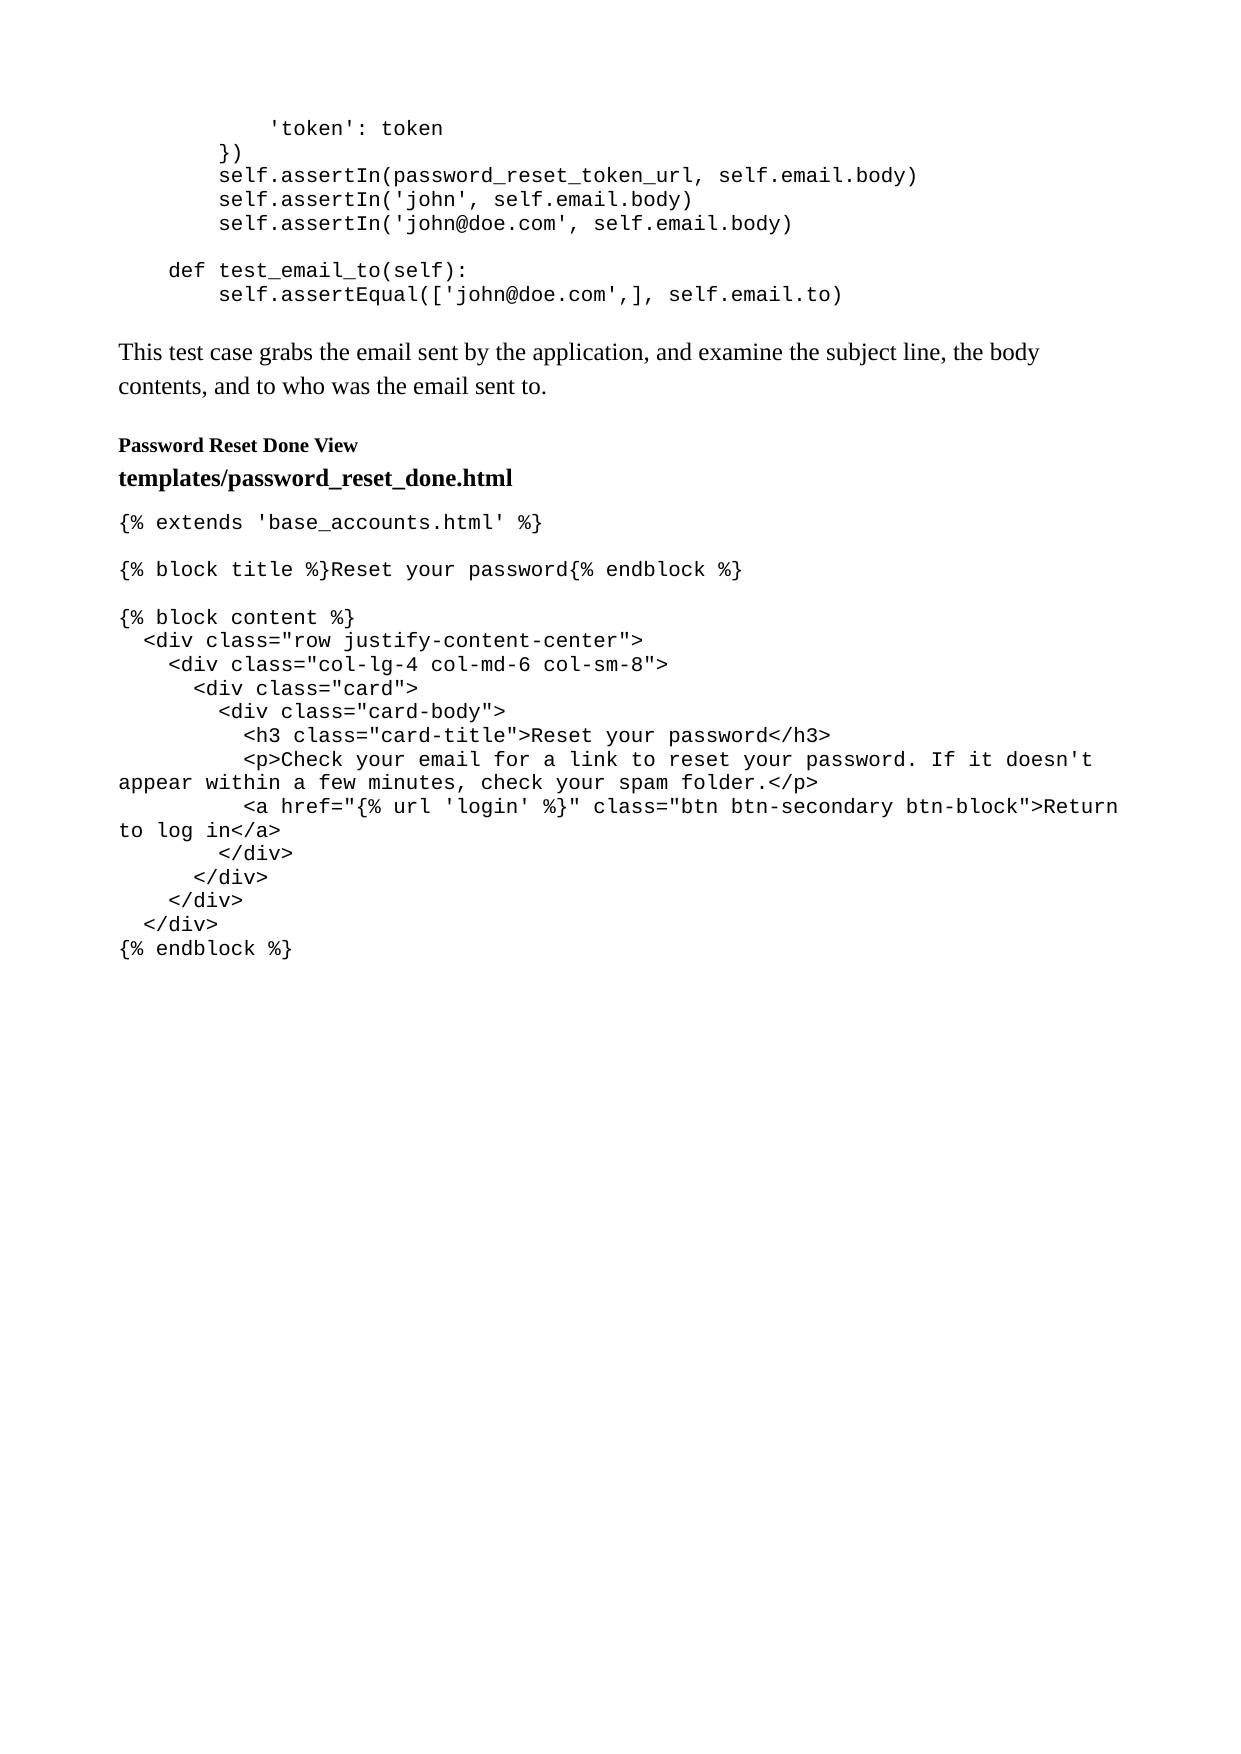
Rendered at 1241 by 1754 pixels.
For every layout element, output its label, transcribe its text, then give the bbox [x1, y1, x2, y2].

text }) [118, 142, 1122, 165]
text <div class="card-body"> [118, 701, 1122, 725]
text <p>Check your email for a link to reset your password. If it doesn't appear within a few minutes, check your spam folder.</p> [118, 749, 1122, 796]
text </div> [118, 914, 1122, 938]
text <h3 class="card-title">Reset your password</h3> [118, 725, 1122, 749]
text self.assertIn('john', self.email.body) [118, 189, 1122, 213]
text </div> [118, 867, 1122, 891]
text <div class="row justify-content-center"> [118, 630, 1122, 654]
text </div> [118, 891, 1122, 914]
text 'token': token [118, 118, 1122, 142]
text templates/password_reset_done.html [118, 463, 1122, 492]
text {% block content %} [118, 607, 1122, 630]
text self.assertIn('john@doe.com', self.email.body) [118, 213, 1122, 236]
text {% extends 'base_accounts.html' %} [118, 512, 1122, 536]
text </div> [118, 843, 1122, 867]
text self.assertEqual(['john@doe.com',], self.email.to) [118, 284, 1122, 307]
text self.assertIn(password_reset_token_url, self.email.body) [118, 165, 1122, 189]
text def test_email_to(self): [118, 260, 1122, 284]
text {% endblock %} [118, 938, 1122, 961]
subtitle Password Reset Done View [118, 433, 1122, 457]
text <a href="{% url 'login' %}" class="btn btn-secondary btn-block">Return to log in</a> [118, 796, 1122, 843]
text {% block title %}Reset your password{% endblock %} [118, 559, 1122, 583]
text This test case grabs the email sent by the application, and examine the subject line, the body contents, and to who was the email sent to. [118, 337, 1122, 400]
text <div class="card"> [118, 678, 1122, 701]
text <div class="col-lg-4 col-md-6 col-sm-8"> [118, 654, 1122, 678]
